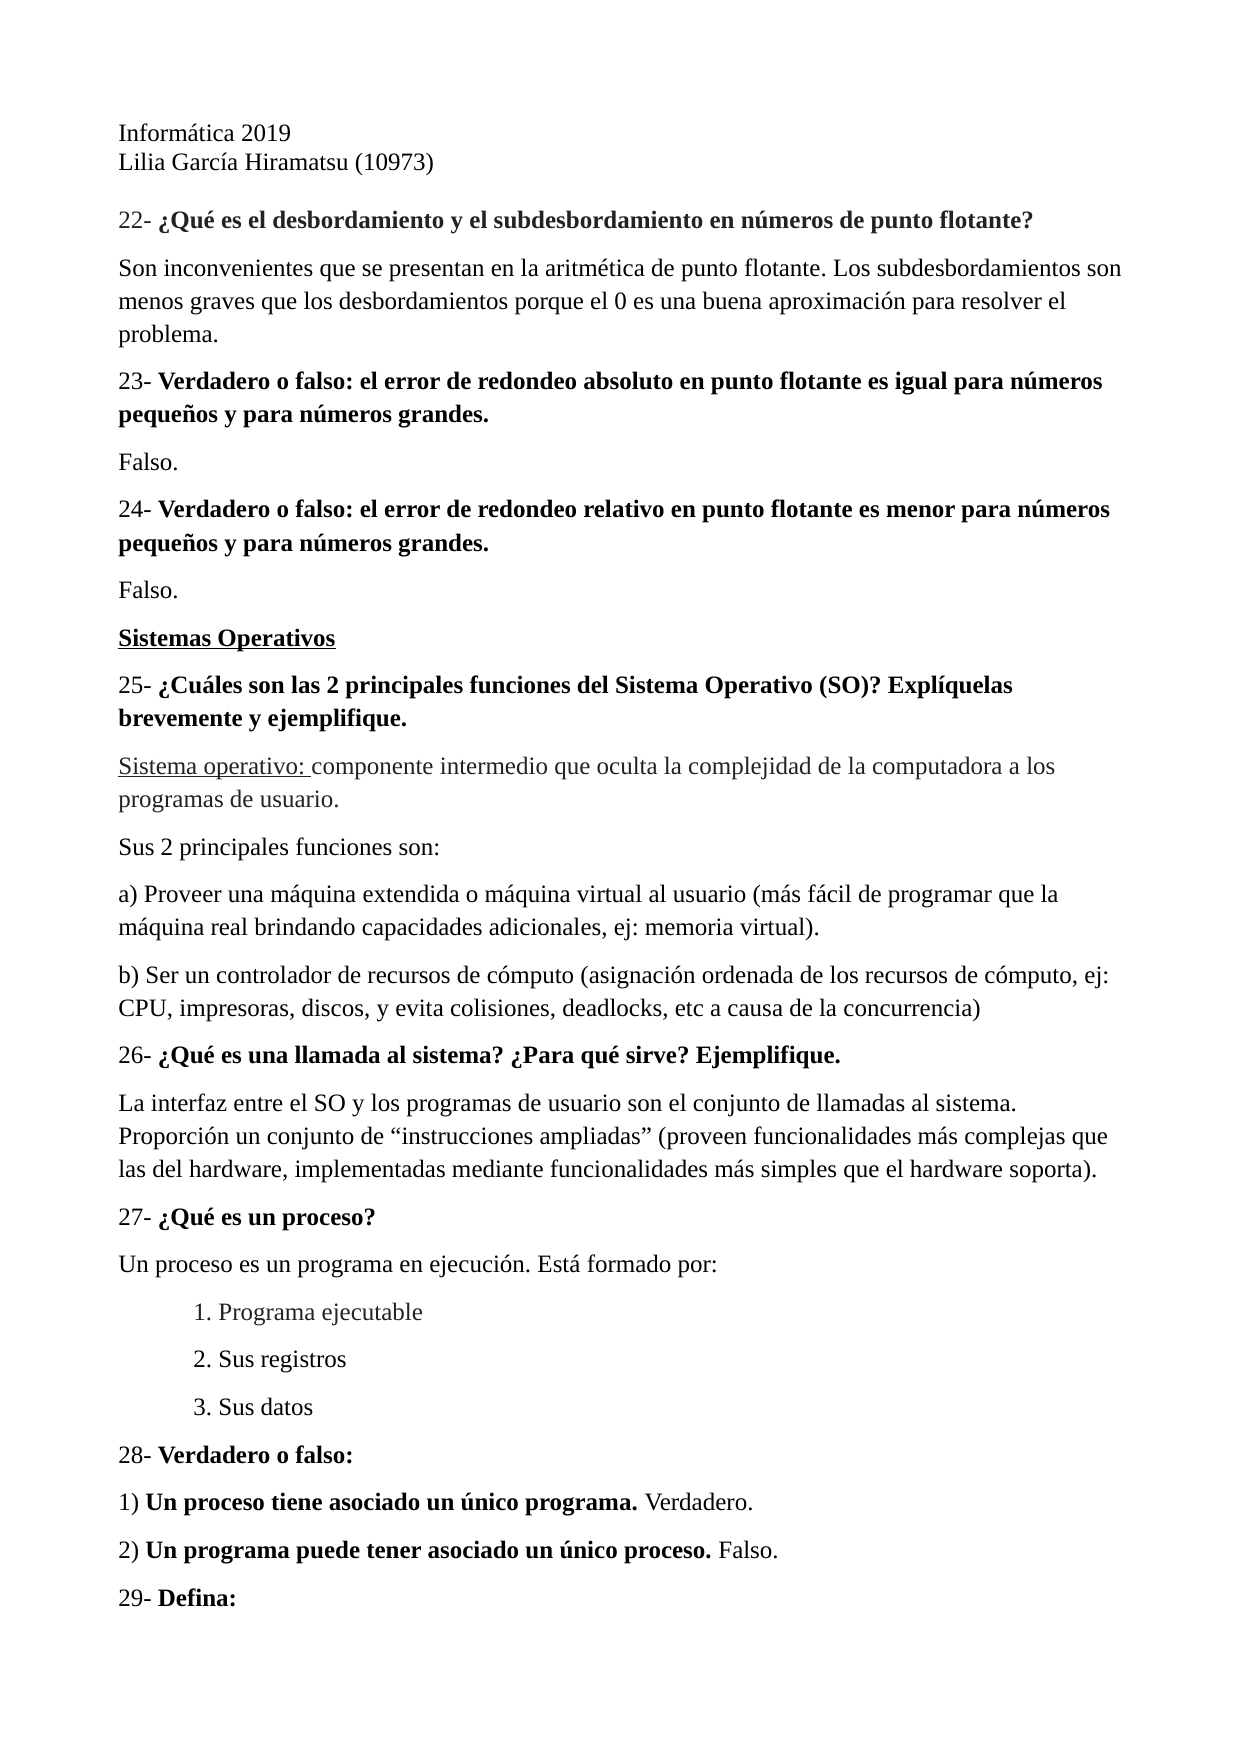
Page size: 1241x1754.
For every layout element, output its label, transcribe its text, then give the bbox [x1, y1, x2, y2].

text 24- Verdadero o falso: el error de redondeo relativo en punto flotante es menor para números pequeños y para números grandes. [118, 494, 1122, 556]
text Falso. [118, 575, 1122, 604]
text Un proceso es un programa en ejecución. Está formado por: [118, 1249, 1122, 1278]
text Son inconvenientes que se presentan en la aritmética de punto flotante. Los subdesbordamientos son menos graves que los desbordamientos porque el 0 es una buena aproximación para resolver el problema. [118, 253, 1122, 347]
text a) Proveer una máquina extendida o máquina virtual al usuario (más fácil de programar que la máquina real brindando capacidades adicionales, ej: memoria virtual). [118, 879, 1122, 941]
text b) Ser un controlador de recursos de cómputo (asignación ordenada de los recursos de cómputo, ej: CPU, impresoras, discos, y evita colisiones, deadlocks, etc a causa de la concurrencia) [118, 960, 1122, 1022]
text 1) Un proceso tiene asociado un único programa. Verdadero. [118, 1487, 1122, 1516]
text 22- ¿Qué es el desbordamiento y el subdesbordamiento en números de punto flotante? [118, 205, 1122, 234]
text 23- Verdadero o falso: el error de redondeo absoluto en punto flotante es igual para números pequeños y para números grandes. [118, 366, 1122, 428]
text 29- Defina: [118, 1583, 1122, 1611]
text 25- ¿Cuáles son las 2 principales funciones del Sistema Operativo (SO)? Explíquelas brevemente y ejemplifique. [118, 670, 1122, 732]
text 27- ¿Qué es un proceso? [118, 1202, 1122, 1231]
text Sistema operativo: componente intermedio que oculta la complejidad de la computadora a los programas de usuario. [118, 751, 1122, 813]
list 1. Programa ejecutable [156, 1297, 1122, 1326]
text 28- Verdadero o falso: [118, 1440, 1122, 1468]
list 3. Sus datos [156, 1392, 1122, 1421]
text Sistemas Operativos [118, 623, 1122, 652]
text Falso. [118, 447, 1122, 476]
text 26- ¿Qué es una llamada al sistema? ¿Para qué sirve? Ejemplifique. [118, 1041, 1122, 1069]
text Sus 2 principales funciones son: [118, 832, 1122, 860]
list 2. Sus registros [156, 1344, 1122, 1373]
text La interfaz entre el SO y los programas de usuario son el conjunto de llamadas al sistema. Proporción un conjunto de “instrucciones ampliadas” (proveen funcionalidades más complejas que las del hardware, implementadas mediante funcionalidades más simples que el hardware soporta). [118, 1088, 1122, 1183]
text 2) Un programa puede tener asociado un único proceso. Falso. [118, 1535, 1122, 1564]
